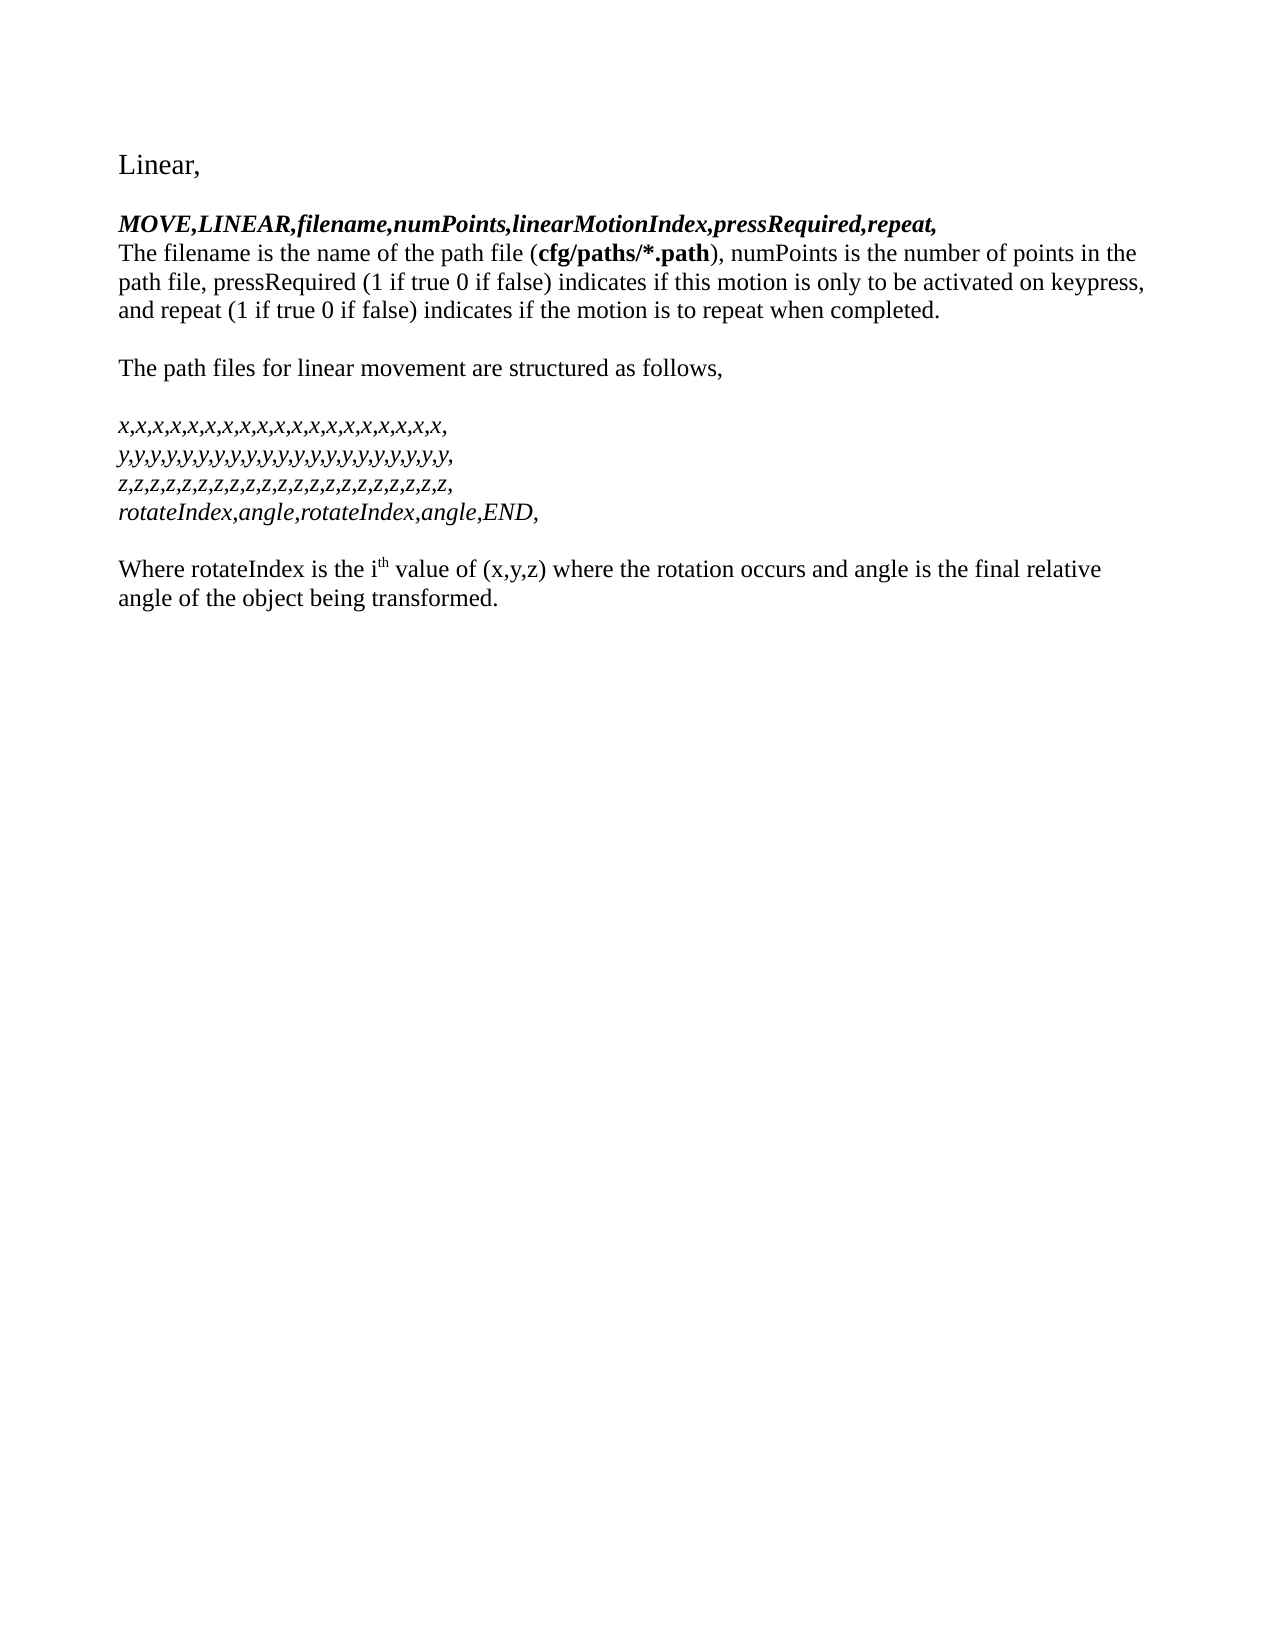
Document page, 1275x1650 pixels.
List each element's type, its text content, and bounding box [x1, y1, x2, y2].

text rotateIndex,angle,rotateIndex,angle,END, [118, 497, 1157, 525]
text x,x,x,x,x,x,x,x,x,x,x,x,x,x,x,x,x,x,x, [118, 410, 1157, 439]
text y,y,y,y,y,y,y,y,y,y,y,y,y,y,y,y,y,y,y,y,y, [118, 439, 1157, 468]
text Linear, [118, 147, 1157, 180]
text Where rotateIndex is the ith value of (x,y,z) where the rotation occurs and angle is the final relative angle of the object being transformed. [118, 554, 1157, 612]
text The filename is the name of the path file (cfg/paths/*.path), numPoints is the number of points in the path file, pressRequired (1 if true 0 if false) indicates if this motion is only to be activated on keypress, and repeat (1 if true 0 if false) indicates if the motion is to repeat when completed. [118, 238, 1157, 324]
text The path files for linear movement are structured as follows, [118, 353, 1157, 382]
text MOVE,LINEAR,filename,numPoints,linearMotionIndex,pressRequired,repeat, [118, 209, 1157, 238]
text z,z,z,z,z,z,z,z,z,z,z,z,z,z,z,z,z,z,z,z,z, [118, 468, 1157, 497]
